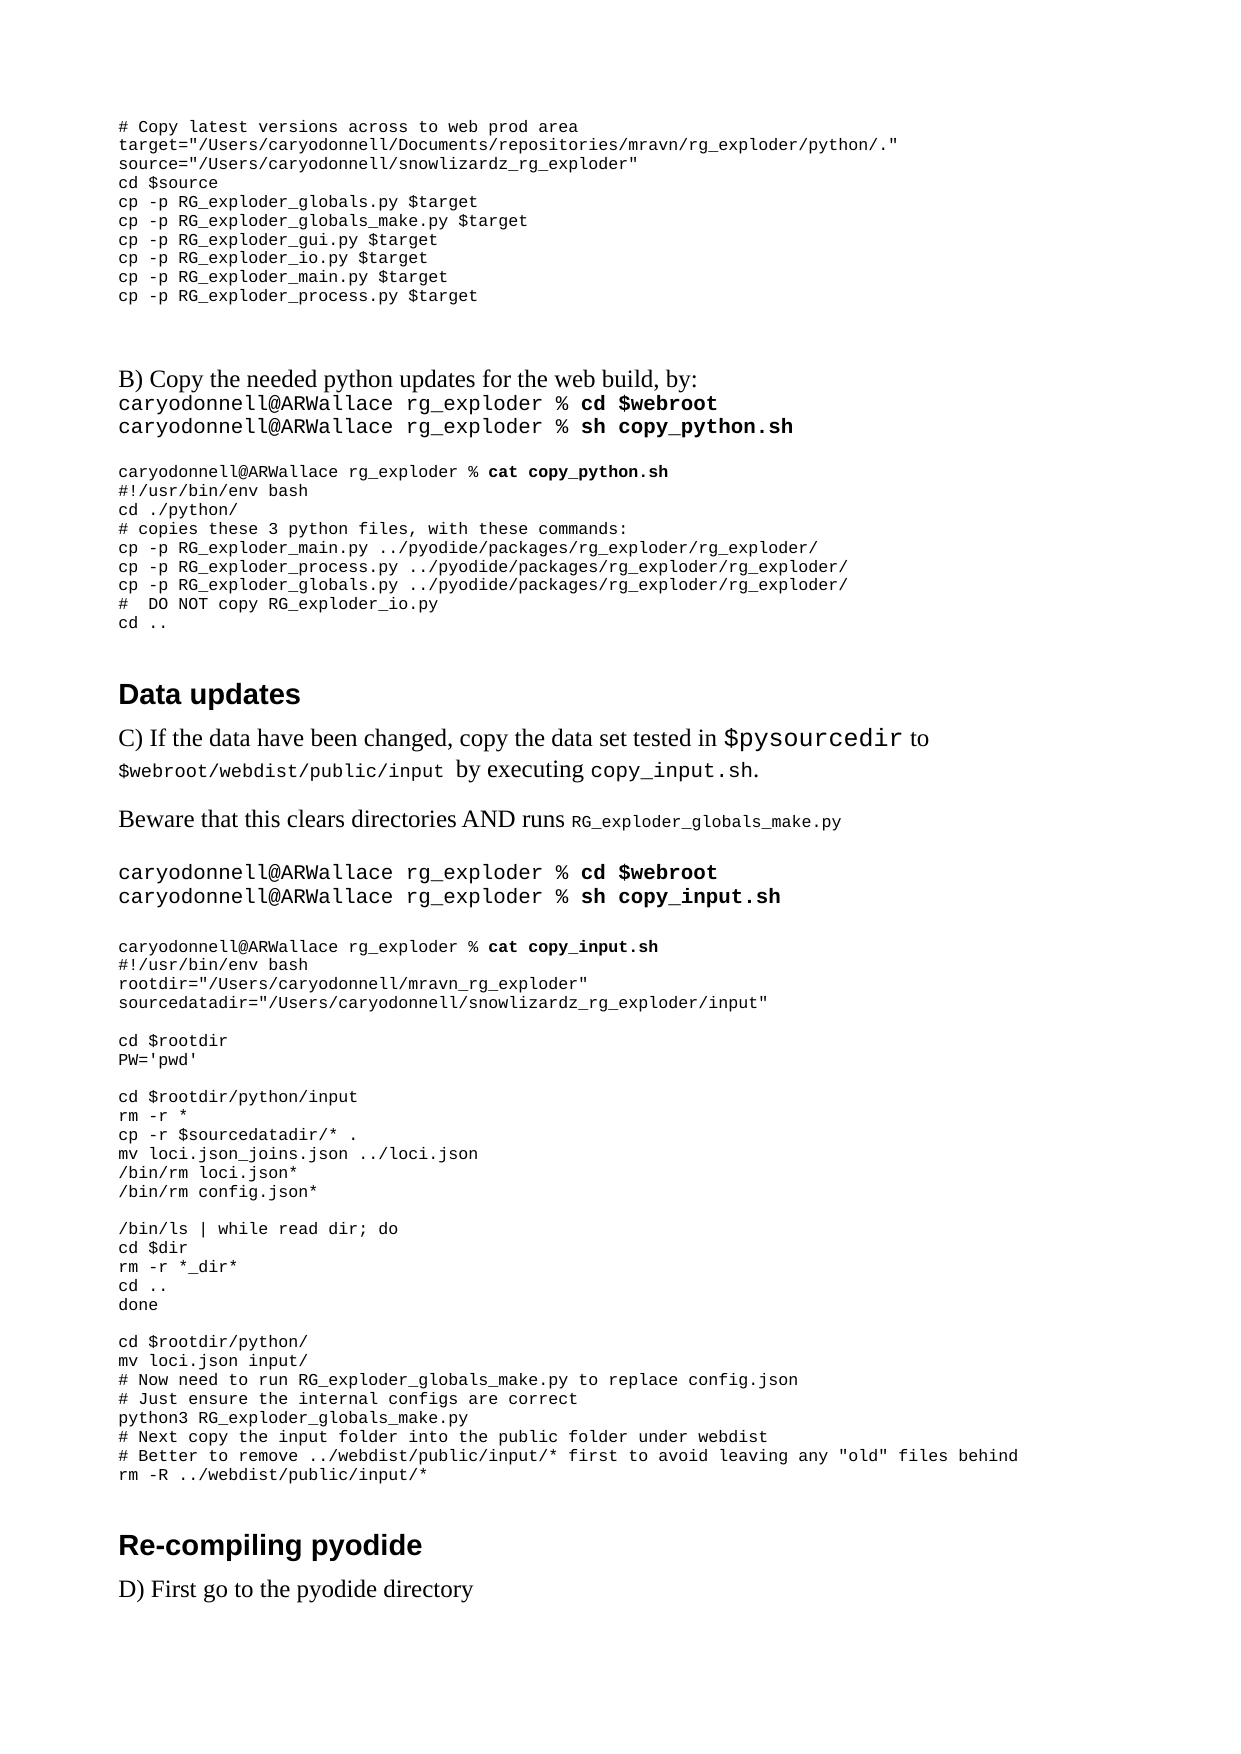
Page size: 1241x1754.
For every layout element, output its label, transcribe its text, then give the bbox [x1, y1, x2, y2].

text cd .. [118, 1277, 1122, 1296]
text cp -p RG_exploder_gui.py $target [118, 231, 1122, 250]
text #!/usr/bin/env bash [118, 957, 1122, 976]
text C) If the data have been changed, copy the data set tested in $pysourcedir to $webroot/webdist/public/input by executing copy_input.sh. [118, 723, 1122, 783]
text PW='pwd' [118, 1051, 1122, 1070]
text rm -r * [118, 1108, 1122, 1127]
text Beware that this clears directories AND runs RG_exploder_globals_make.py [118, 804, 1122, 833]
text rootdir="/Users/caryodonnell/mravn_rg_exploder" [118, 976, 1122, 995]
text cd .. [118, 615, 1122, 633]
text # copies these 3 python files, with these commands: [118, 520, 1122, 539]
text mv loci.json input/ [118, 1353, 1122, 1372]
text cd $rootdir [118, 1032, 1122, 1051]
text #!/usr/bin/env bash [118, 483, 1122, 502]
text done [118, 1296, 1122, 1315]
text # Next copy the input folder into the public folder under webdist [118, 1428, 1122, 1447]
text cd $dir [118, 1240, 1122, 1259]
text source="/Users/caryodonnell/snowlizardz_rg_exploder" [118, 156, 1122, 175]
text mv loci.json_joins.json ../loci.json [118, 1146, 1122, 1164]
text cp -p RG_exploder_globals.py ../pyodide/packages/rg_exploder/rg_exploder/ [118, 577, 1122, 596]
text # Just ensure the internal configs are correct [118, 1391, 1122, 1409]
text /bin/ls | while read dir; do [118, 1221, 1122, 1240]
text cp -p RG_exploder_main.py ../pyodide/packages/rg_exploder/rg_exploder/ [118, 539, 1122, 558]
subtitle Data updates [118, 677, 1122, 710]
text cp -p RG_exploder_globals_make.py $target [118, 212, 1122, 231]
text cp -p RG_exploder_io.py $target [118, 250, 1122, 269]
text cd $source [118, 175, 1122, 193]
text caryodonnell@ARWallace rg_exploder % sh copy_input.sh [118, 886, 1122, 909]
text cp -p RG_exploder_main.py $target [118, 269, 1122, 288]
text cd $rootdir/python/ [118, 1334, 1122, 1353]
subtitle Re-compiling pyodide [118, 1528, 1122, 1562]
text target="/Users/caryodonnell/Documents/repositories/mravn/rg_exploder/python/." [118, 137, 1122, 156]
text /bin/rm loci.json* [118, 1164, 1122, 1183]
text # Copy latest versions across to web prod area [118, 118, 1122, 137]
text caryodonnell@ARWallace rg_exploder % cd $webroot [118, 393, 1122, 417]
text /bin/rm config.json* [118, 1183, 1122, 1202]
text B) Copy the needed python updates for the web build, by: [118, 364, 1122, 393]
text caryodonnell@ARWallace rg_exploder % sh copy_python.sh [118, 417, 1122, 440]
text # DO NOT copy RG_exploder_io.py [118, 596, 1122, 615]
text cp -p RG_exploder_process.py ../pyodide/packages/rg_exploder/rg_exploder/ [118, 558, 1122, 577]
text # Now need to run RG_exploder_globals_make.py to replace config.json [118, 1372, 1122, 1391]
text caryodonnell@ARWallace rg_exploder % cat copy_python.sh [118, 464, 1122, 483]
text python3 RG_exploder_globals_make.py [118, 1409, 1122, 1428]
text caryodonnell@ARWallace rg_exploder % cd $webroot [118, 862, 1122, 886]
text # Better to remove ../webdist/public/input/* first to avoid leaving any "old" files behind [118, 1447, 1122, 1466]
text rm -R ../webdist/public/input/* [118, 1466, 1122, 1485]
text cd ./python/ [118, 502, 1122, 520]
text cp -r $sourcedatadir/* . [118, 1127, 1122, 1146]
text cp -p RG_exploder_process.py $target [118, 288, 1122, 307]
text rm -r *_dir* [118, 1259, 1122, 1277]
text D) First go to the pyodide directory [118, 1574, 1122, 1603]
text cd $rootdir/python/input [118, 1089, 1122, 1108]
text caryodonnell@ARWallace rg_exploder % cat copy_input.sh [118, 938, 1122, 957]
text sourcedatadir="/Users/caryodonnell/snowlizardz_rg_exploder/input" [118, 995, 1122, 1013]
text cp -p RG_exploder_globals.py $target [118, 193, 1122, 212]
